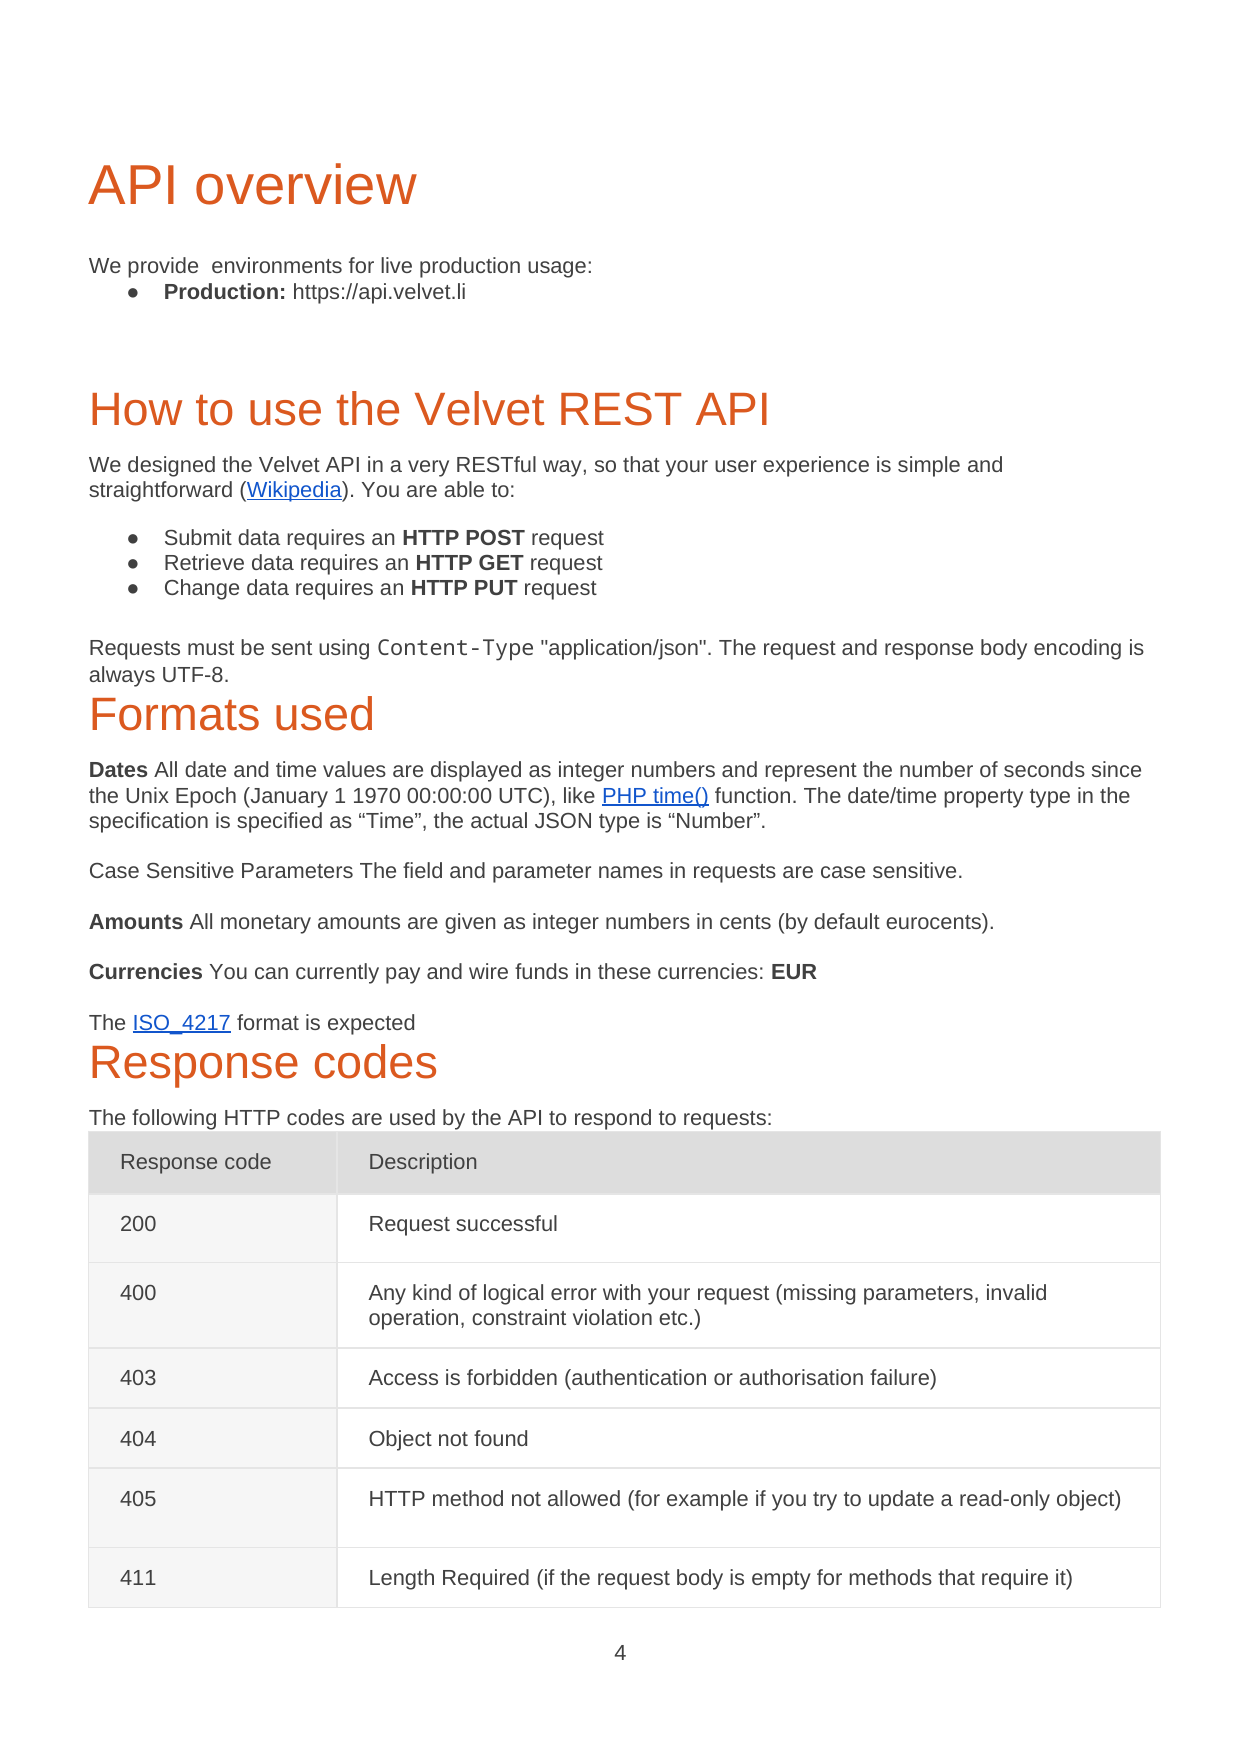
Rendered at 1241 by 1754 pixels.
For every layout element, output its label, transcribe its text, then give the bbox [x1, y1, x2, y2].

text Case Sensitive Parameters The field and parameter names in requests are case sensitive. [88, 858, 1152, 883]
table_cell Length Required (if the request body is empty for methods that require it) [338, 1548, 1160, 1607]
text The ISO_4217 format is expected [88, 1009, 1152, 1035]
text We designed the Velvet API in a very RESTful way, so that your user experience is simple and straightforward (Wikipedia). You are able to: [88, 452, 1152, 502]
list Retrieve data requires an HTTP GET request [126, 550, 1152, 575]
text The following HTTP codes are used by the API to respond to requests: [88, 1105, 1152, 1131]
table_cell 200 [89, 1195, 336, 1262]
table_cell HTTP method not allowed (for example if you try to update a read-only object) [338, 1469, 1160, 1546]
list Submit data requires an HTTP POST request [126, 525, 1152, 550]
table_cell Any kind of logical error with your request (missing parameters, invalid operation, constraint violation etc.) [338, 1263, 1160, 1347]
table_header Description [338, 1132, 1160, 1193]
list Production: https://api.velvet.li [126, 279, 1152, 304]
table_cell 404 [89, 1409, 336, 1467]
table_header Response code [89, 1132, 336, 1193]
subtitle Formats used [88, 687, 1152, 741]
text Amounts All monetary amounts are given as integer numbers in cents (by default eurocents). [88, 909, 1152, 934]
text Currencies You can currently pay and wire funds in these currencies: EUR [88, 959, 1152, 984]
text We provide environments for live production usage: [88, 253, 1152, 279]
table_cell 405 [89, 1469, 336, 1546]
subtitle API overview [88, 88, 1152, 216]
table_cell Access is forbidden (authentication or authorisation failure) [338, 1349, 1160, 1407]
table_cell Object not found [338, 1409, 1160, 1467]
table_cell Request successful [338, 1195, 1160, 1262]
text Requests must be sent using Content-Type "application/json". The request and response body encoding is always UTF-8. [88, 632, 1152, 687]
subtitle Response codes [88, 1035, 1152, 1089]
subtitle How to use the Velvet REST API [88, 304, 1152, 435]
list Change data requires an HTTP PUT request [126, 575, 1152, 601]
table_cell 403 [89, 1349, 336, 1407]
text Dates All date and time values are displayed as integer numbers and represent the number of seconds since the Unix Epoch (January 1 1970 00:00:00 UTC), like PHP time() function. The date/time property type in the specification is specified as “Time”, the actual JSON type is “Number”. [88, 757, 1152, 833]
table_cell 411 [89, 1548, 336, 1607]
table_cell 400 [89, 1263, 336, 1347]
